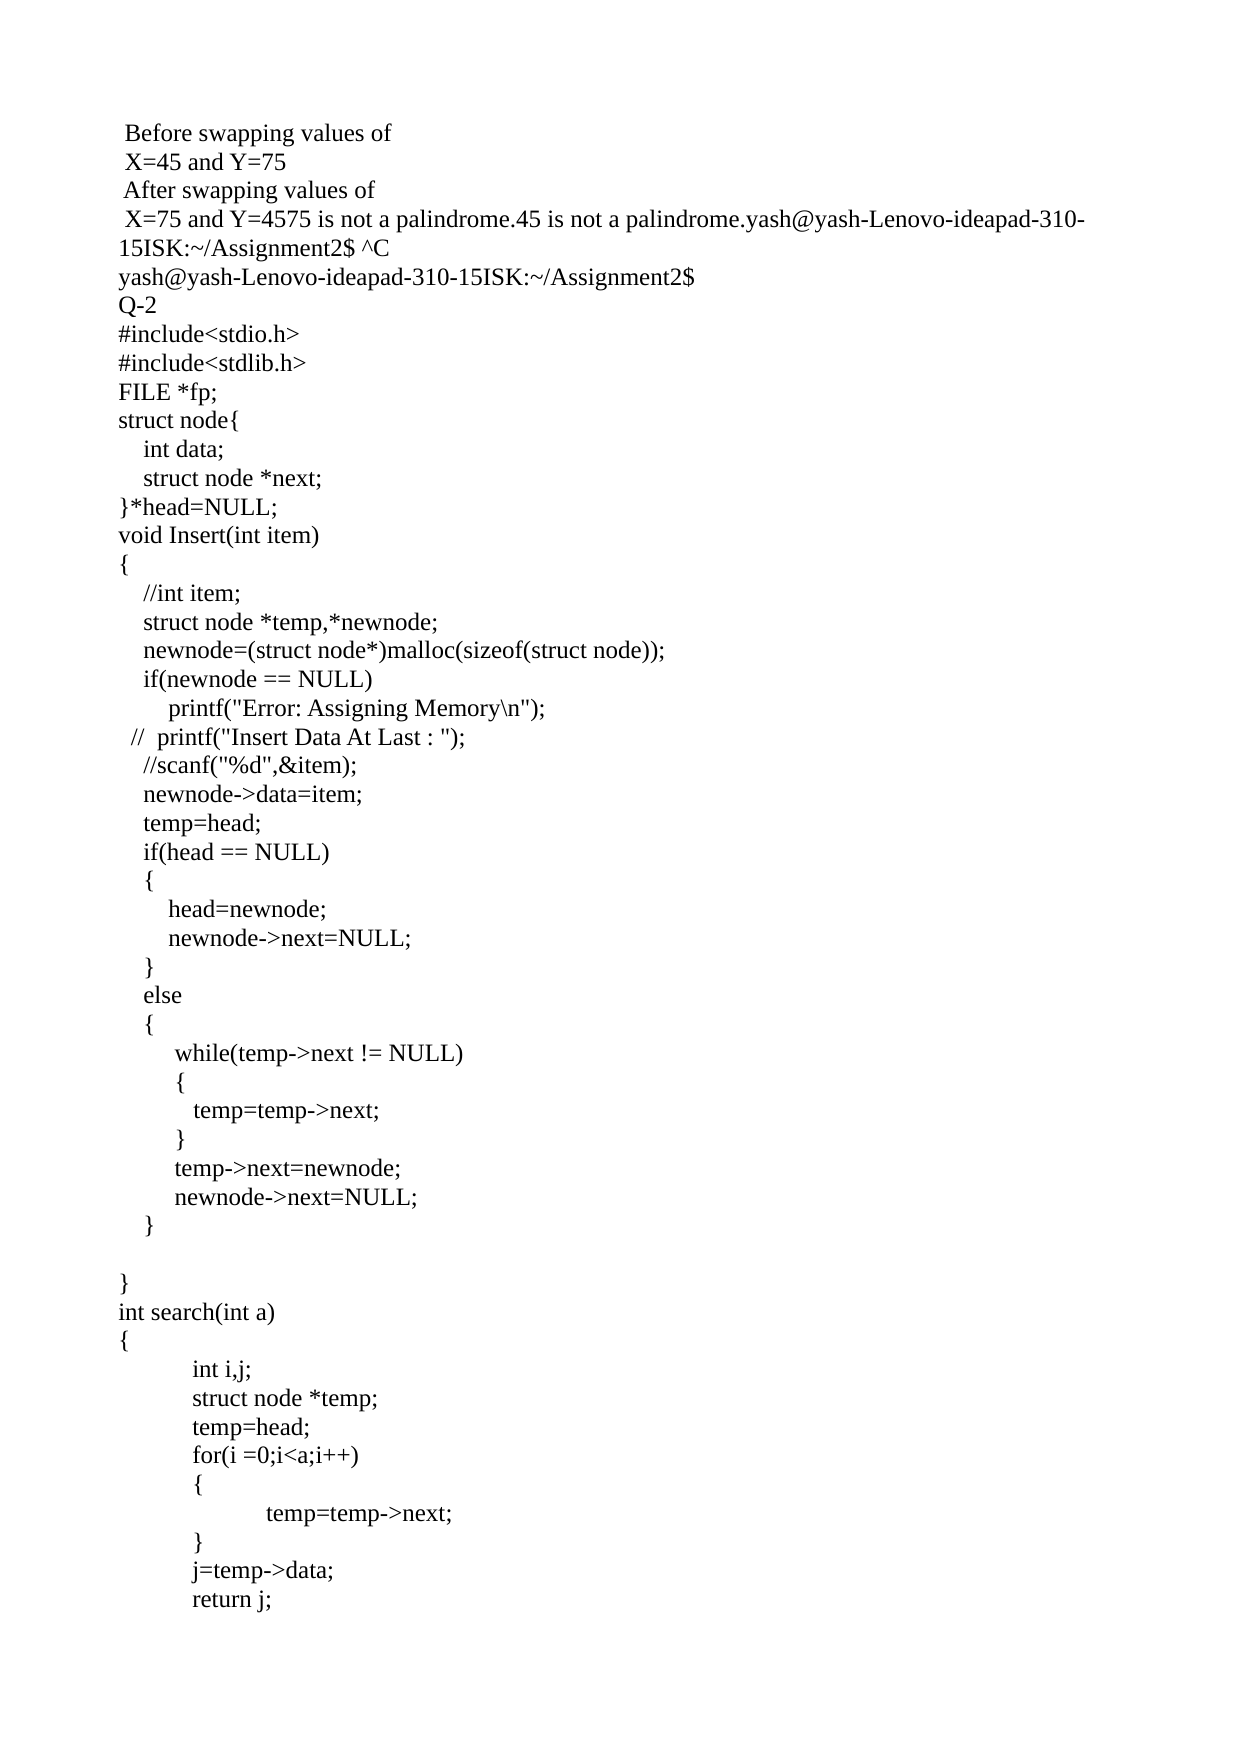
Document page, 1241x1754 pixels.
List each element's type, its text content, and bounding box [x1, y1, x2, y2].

text After swapping values of [118, 176, 1122, 204]
text head=newnode; [118, 894, 1122, 923]
text { [118, 1469, 1122, 1498]
text struct node *temp; [118, 1383, 1122, 1412]
text for(i =0;i<a;i++) [118, 1441, 1122, 1469]
text //int item; [118, 578, 1122, 607]
text X=75 and Y=4575 is not a palindrome.45 is not a palindrome.yash@yash-Lenovo-ideapad-310-15ISK:~/Assignment2$ ^C [118, 204, 1122, 262]
text yash@yash-Lenovo-ideapad-310-15ISK:~/Assignment2$ [118, 262, 1122, 291]
text return j; [118, 1584, 1122, 1613]
text }*head=NULL; [118, 492, 1122, 521]
text { [118, 1009, 1122, 1038]
text } [118, 1124, 1122, 1153]
text temp=temp->next; [118, 1096, 1122, 1124]
text Before swapping values of [118, 118, 1122, 147]
text } [118, 952, 1122, 981]
text { [118, 549, 1122, 578]
text int search(int a) [118, 1297, 1122, 1326]
text void Insert(int item) [118, 521, 1122, 549]
text X=45 and Y=75 [118, 147, 1122, 176]
text Q-2 [118, 291, 1122, 319]
text temp=head; [118, 1412, 1122, 1441]
text struct node *next; [118, 463, 1122, 492]
text struct node{ [118, 406, 1122, 434]
text { [118, 1326, 1122, 1354]
text FILE *fp; [118, 377, 1122, 406]
text int data; [118, 434, 1122, 463]
text newnode->next=NULL; [118, 1182, 1122, 1211]
text { [118, 1067, 1122, 1096]
text // printf("Insert Data At Last : "); [118, 722, 1122, 751]
text newnode->data=item; [118, 779, 1122, 808]
text j=temp->data; [118, 1556, 1122, 1584]
text } [118, 1211, 1122, 1239]
text } [118, 1268, 1122, 1297]
text { [118, 866, 1122, 894]
text #include<stdio.h> [118, 319, 1122, 348]
text } [118, 1527, 1122, 1556]
text while(temp->next != NULL) [118, 1038, 1122, 1067]
text int i,j; [118, 1354, 1122, 1383]
text temp=temp->next; [118, 1498, 1122, 1527]
text printf("Error: Assigning Memory\n"); [118, 693, 1122, 722]
text struct node *temp,*newnode; [118, 607, 1122, 636]
text if(head == NULL) [118, 837, 1122, 866]
text temp->next=newnode; [118, 1153, 1122, 1182]
text newnode->next=NULL; [118, 923, 1122, 952]
text #include<stdlib.h> [118, 348, 1122, 377]
text newnode=(struct node*)malloc(sizeof(struct node)); [118, 636, 1122, 664]
text if(newnode == NULL) [118, 664, 1122, 693]
text else [118, 981, 1122, 1009]
text temp=head; [118, 808, 1122, 837]
text //scanf("%d",&item); [118, 751, 1122, 779]
